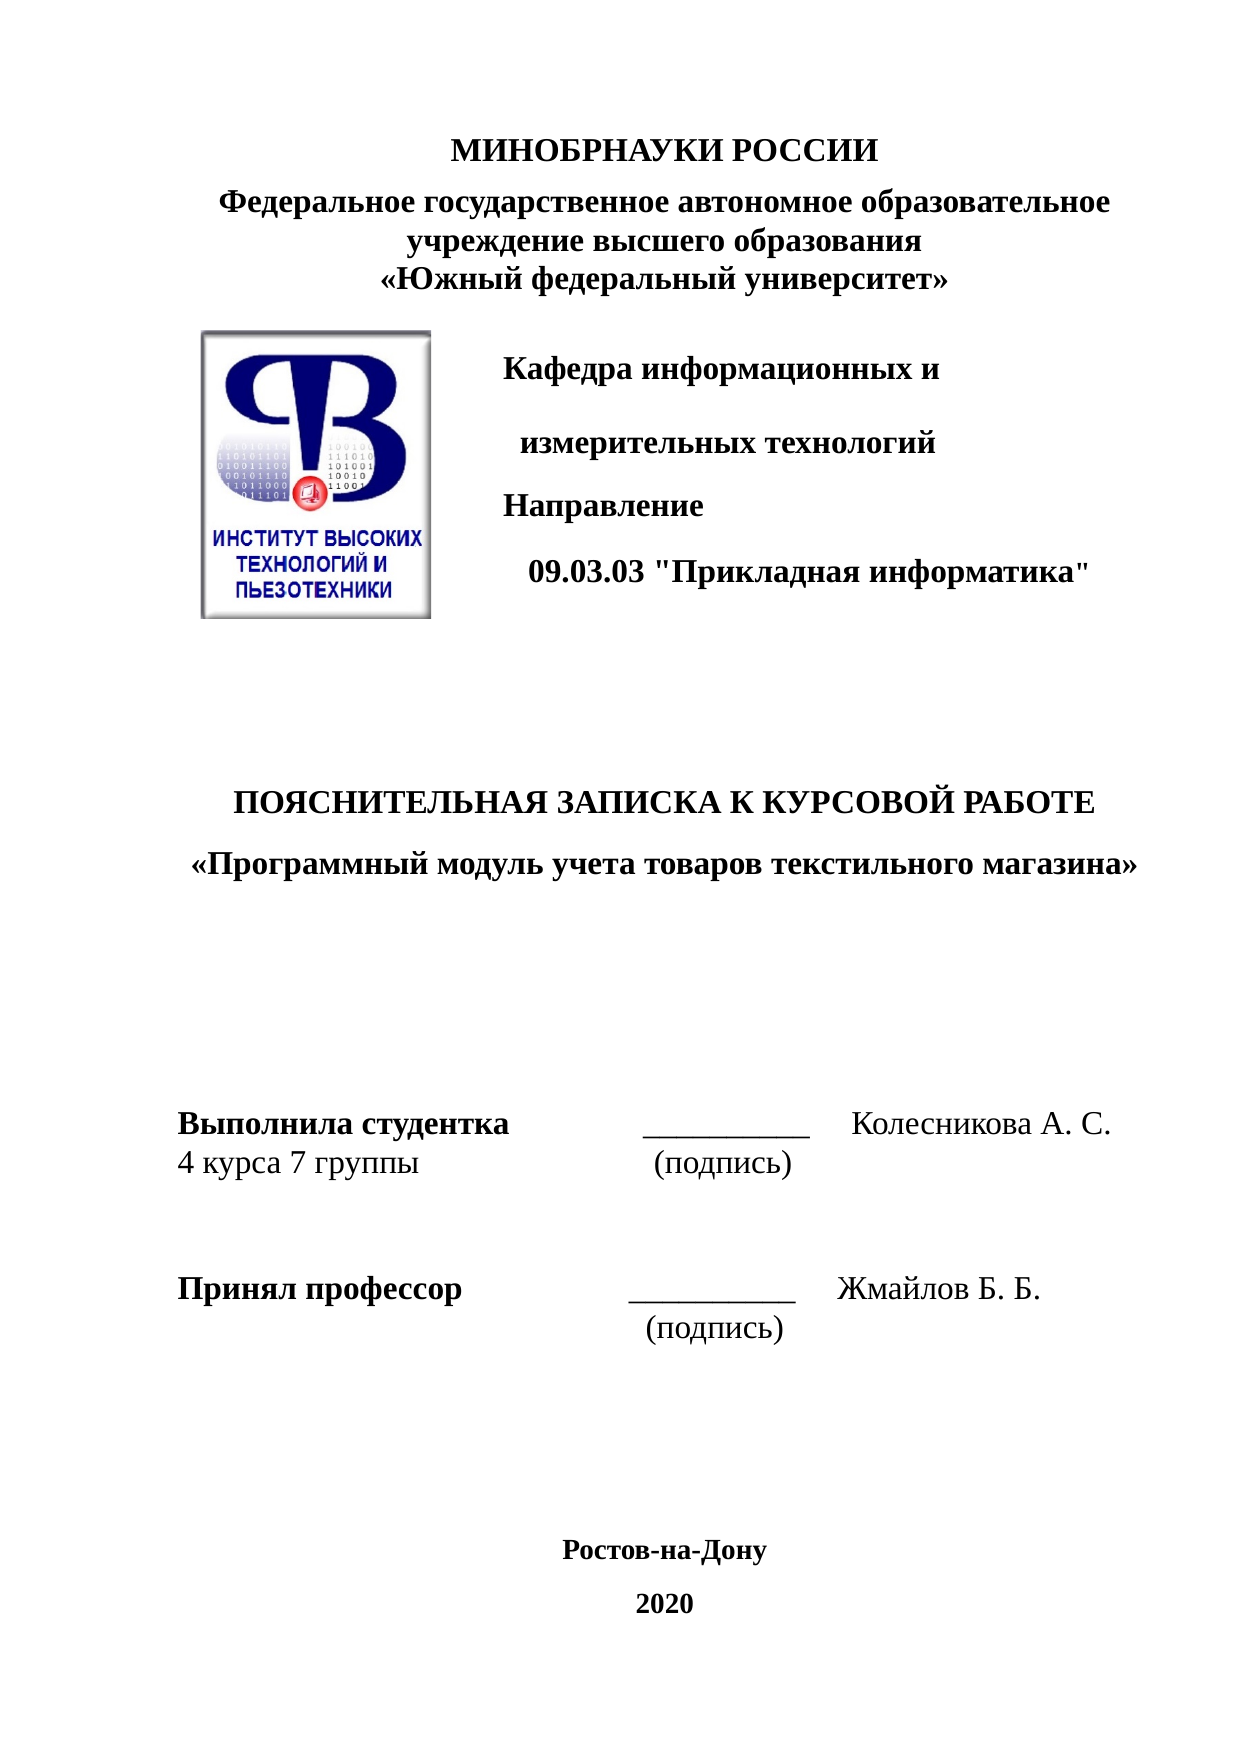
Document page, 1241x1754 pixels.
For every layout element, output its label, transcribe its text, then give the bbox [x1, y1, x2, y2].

text 4 курса 7 группы (подпись) [177, 1142, 1152, 1180]
text Ростов-на-Дону [177, 1532, 1152, 1565]
text Выполнила студентка __________ Колесникова А. С. [177, 1103, 1152, 1142]
picture [209, 330, 435, 621]
text (подпись) [177, 1307, 1152, 1345]
text Принял профессор __________ Жмайлов Б. Б. [177, 1268, 1152, 1307]
text МИНОБРНАУКИ РОССИИ [177, 131, 1152, 169]
text Федеральное государственное автономное образовательное учреждение высшего образования «Южный федеральный университет» [177, 181, 1152, 296]
text «Программный модуль учета товаров текстильного магазина» [177, 843, 1152, 882]
text ПОЯСНИТЕЛЬНАЯ ЗАПИСКА К КУРСОВОЙ РАБОТЕ [177, 783, 1152, 821]
text 2020 [177, 1587, 1152, 1620]
